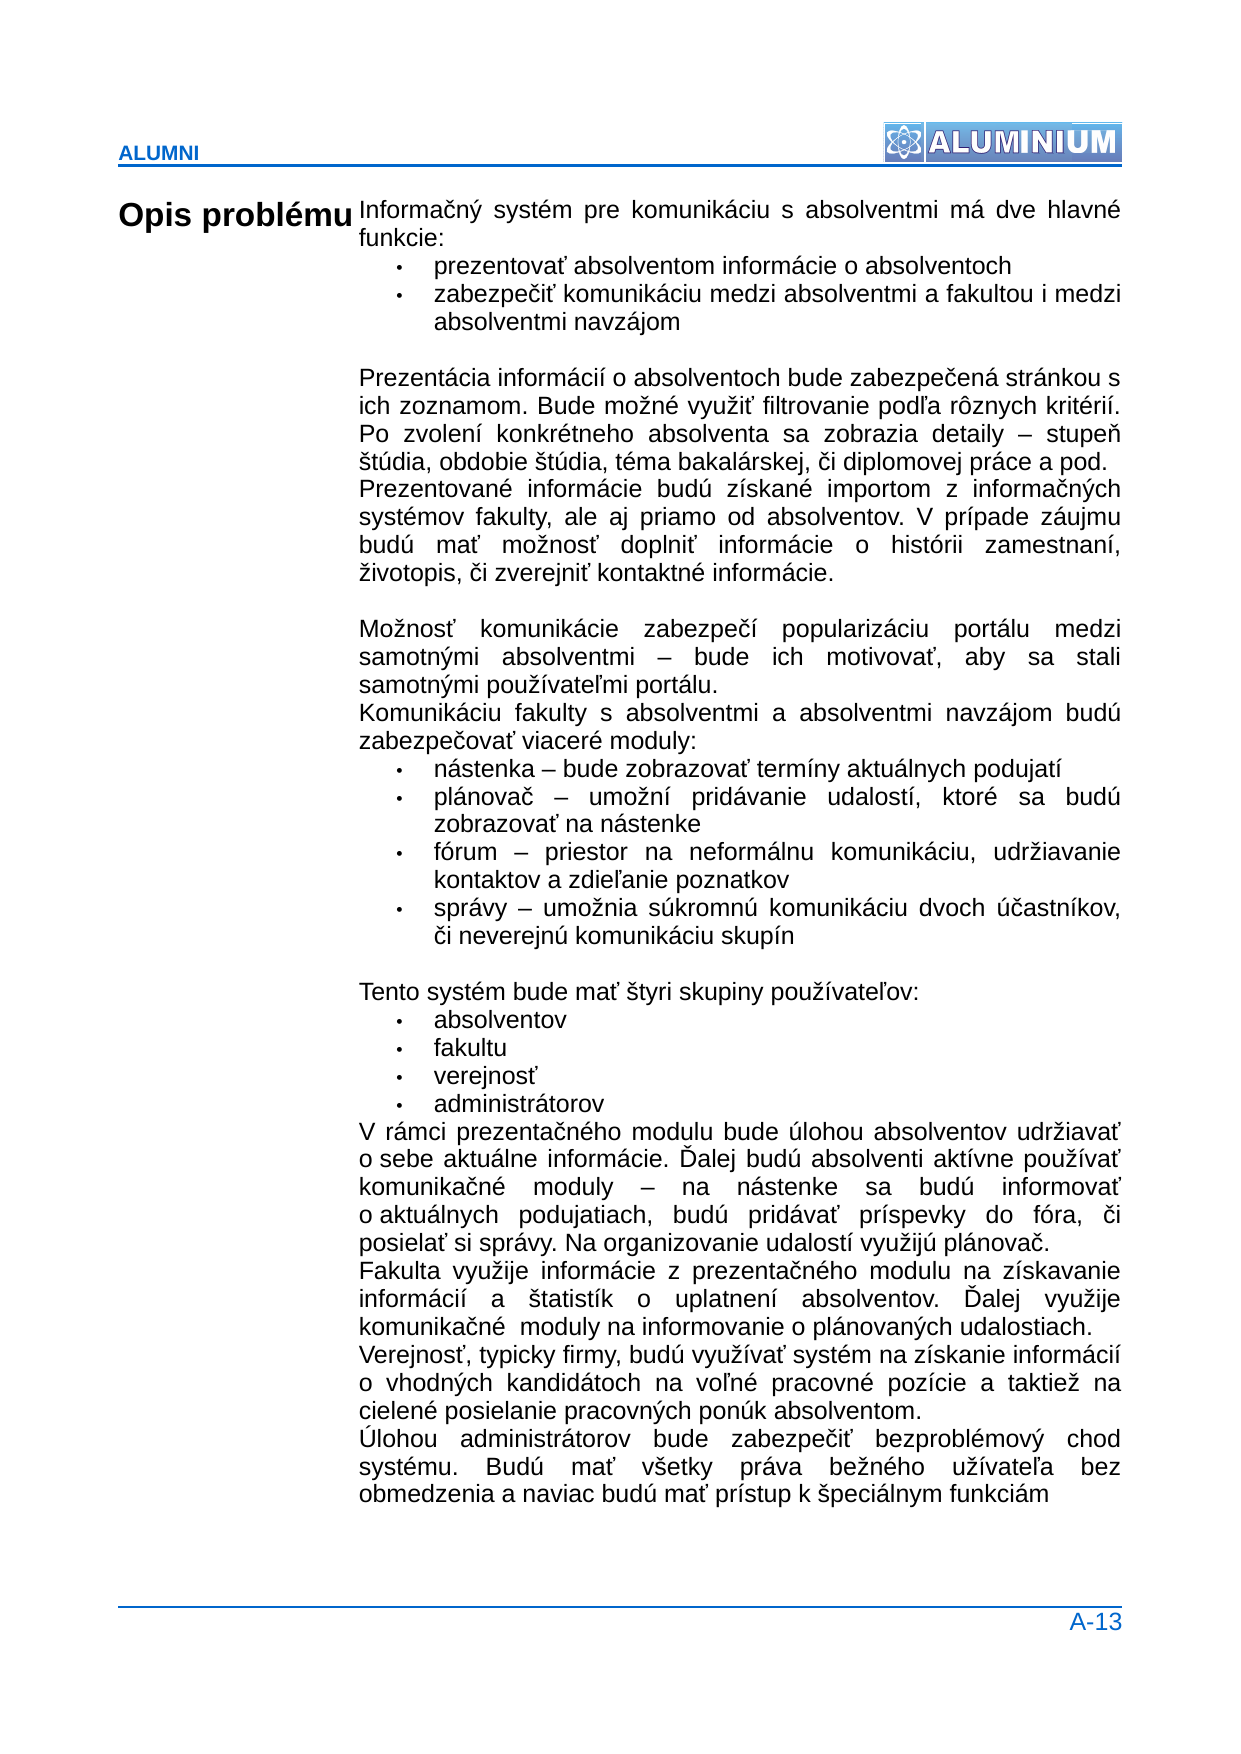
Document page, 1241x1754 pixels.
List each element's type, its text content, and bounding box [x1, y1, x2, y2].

list nástenka – bude zobrazovať termíny aktuálnych podujatí [396, 754, 1122, 782]
list administrátorov [396, 1089, 1122, 1117]
text Informačný systém pre komunikáciu s absolventmi má dve hlavné funkcie: [358, 196, 1122, 252]
text Možnosť komunikácie zabezpečí popularizáciu portálu medzi samotnými absolventmi – bude ich motivovať, aby sa stali samotnými používateľmi portálu. [358, 615, 1122, 699]
list prezentovať absolventom informácie o absolventoch [396, 252, 1122, 280]
text Úlohou administrátorov bude zabezpečiť bezproblémový chod systému. Budú mať všetky práva bežného užívateľa bez obmedzenia a naviac budú mať prístup k špeciálnym funkciám [358, 1424, 1122, 1508]
text Fakulta využije informácie z prezentačného modulu na získavanie informácií a štatistík o uplatnení absolventov. Ďalej využije komunikačné moduly na informovanie o plánovaných udalostiach. [358, 1257, 1122, 1341]
list správy – umožnia súkromnú komunikáciu dvoch účastníkov, či neverejnú komunikáciu skupín [396, 894, 1122, 950]
list fakultu [396, 1034, 1122, 1062]
subtitle Opis problému [118, 196, 358, 233]
list fórum – priestor na neformálnu komunikáciu, udržiavanie kontaktov a zdieľanie poznatkov [396, 838, 1122, 894]
list zabezpečiť komunikáciu medzi absolventmi a fakultou i medzi absolventmi navzájom [396, 280, 1122, 336]
list verejnosť [396, 1062, 1122, 1089]
text Verejnosť, typicky firmy, budú využívať systém na získanie informácií o vhodných kandidátoch na voľné pracovné pozície a taktiež na cielené posielanie pracovných ponúk absolventom. [358, 1341, 1122, 1424]
text Prezentované informácie budú získané importom z informačných systémov fakulty, ale aj priamo od absolventov. V prípade záujmu budú mať možnosť doplniť informácie o histórii zamestnaní, životopis, či zverejniť kontaktné informácie. [358, 475, 1122, 587]
list absolventov [396, 1006, 1122, 1034]
text Komunikáciu fakulty s absolventmi a absolventmi navzájom budú zabezpečovať viaceré moduly: [358, 699, 1122, 754]
text V rámci prezentačného modulu bude úlohou absolventov udržiavať o sebe aktuálne informácie. Ďalej budú absolventi aktívne používať komunikačné moduly – na nástenke sa budú informovať o aktuálnych podujatiach, budú pridávať príspevky do fóra, či posielať si správy. Na organizovanie udalostí využijú plánovač. [358, 1117, 1122, 1257]
list plánovač – umožní pridávanie udalostí, ktoré sa budú zobrazovať na nástenke [396, 782, 1122, 838]
text Prezentácia informácií o absolventoch bude zabezpečená stránkou s ich zoznamom. Bude možné využiť filtrovanie podľa rôznych kritérií. Po zvolení konkrétneho absolventa sa zobrazia detaily – stupeň štúdia, obdobie štúdia, téma bakalárskej, či diplomovej práce a pod. [358, 364, 1122, 475]
text Tento systém bude mať štyri skupiny používateľov: [358, 978, 1122, 1006]
